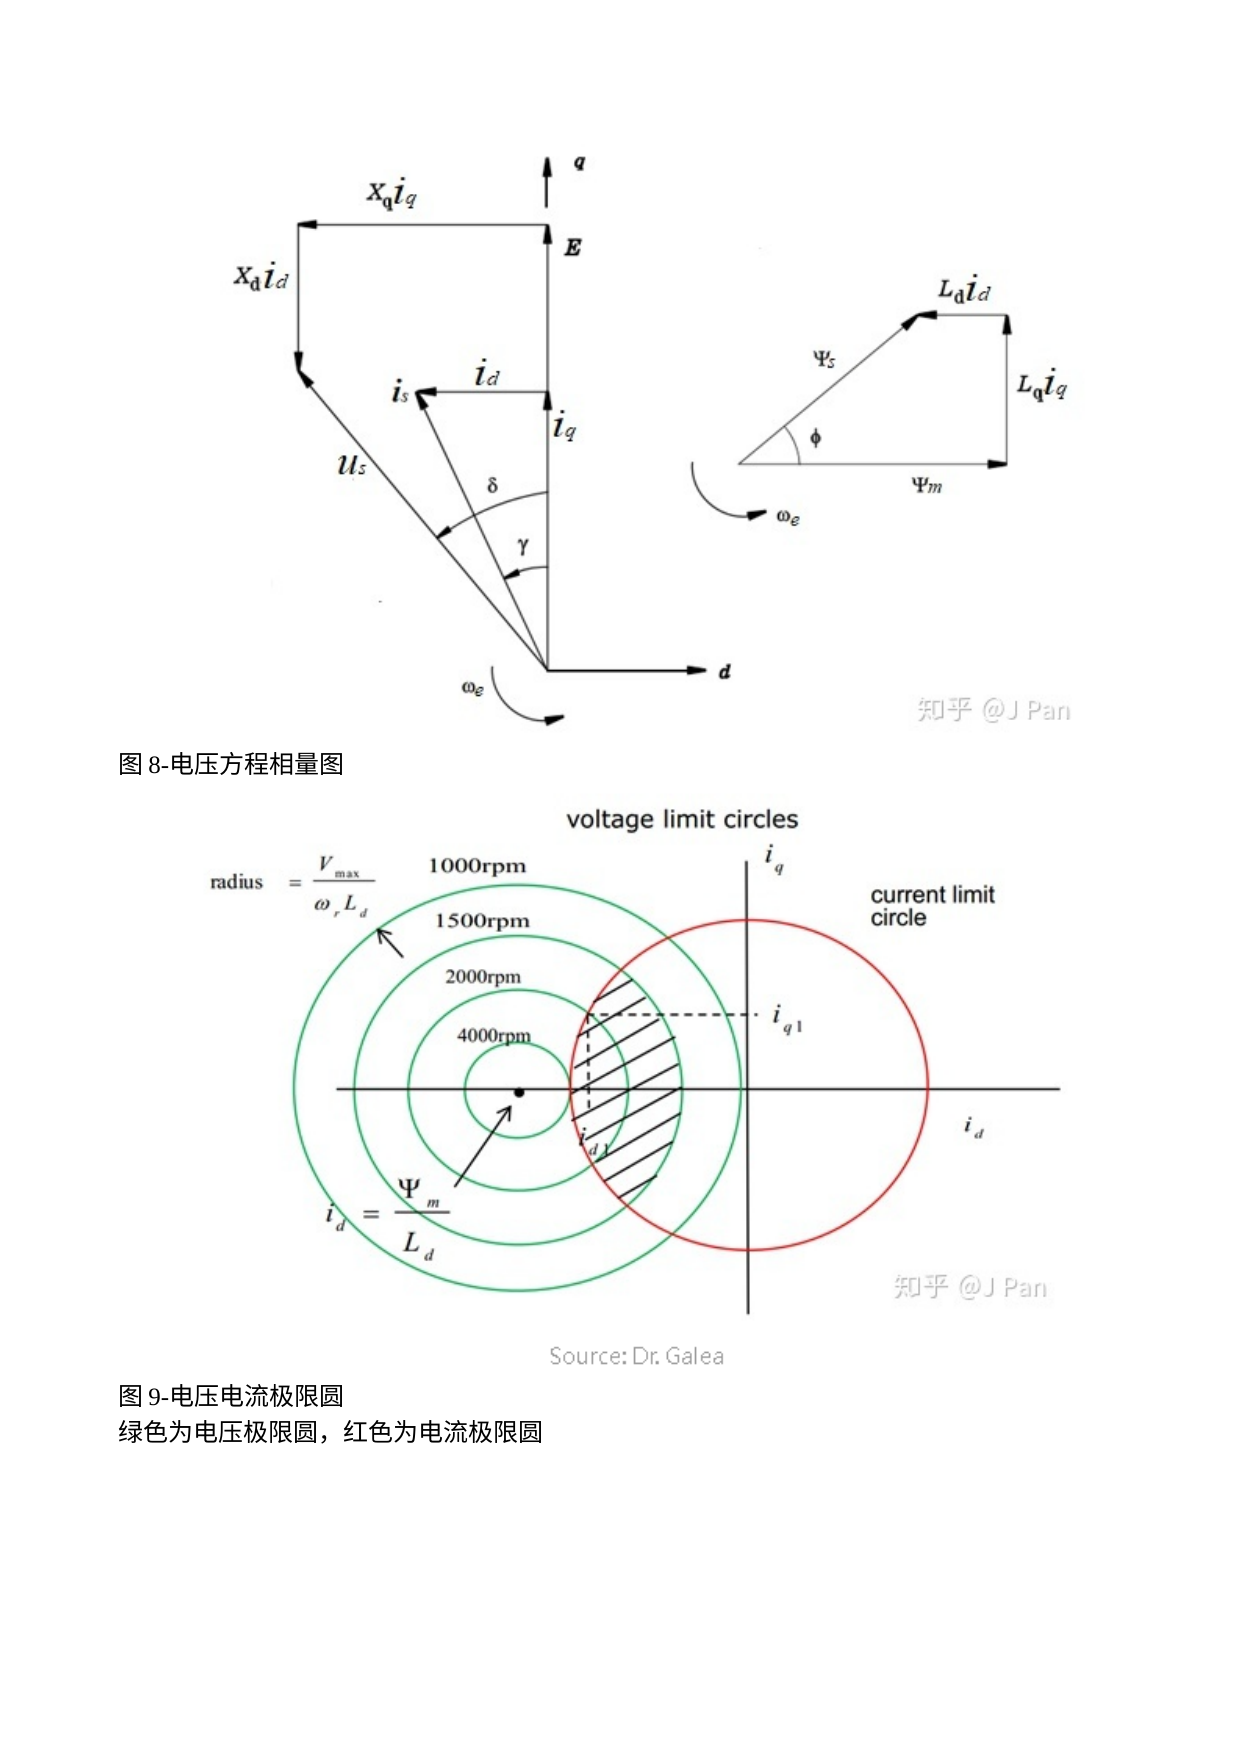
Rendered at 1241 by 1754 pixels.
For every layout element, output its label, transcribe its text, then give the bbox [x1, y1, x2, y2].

text 绿色为电压极限圆，红色为电流极限圆 [118, 1413, 1122, 1449]
text 图8-电压方程相量图 [118, 118, 1122, 781]
text 图9-电压电流极限圆 [118, 781, 1122, 1413]
picture [126, 781, 1114, 1377]
picture [129, 118, 1111, 745]
